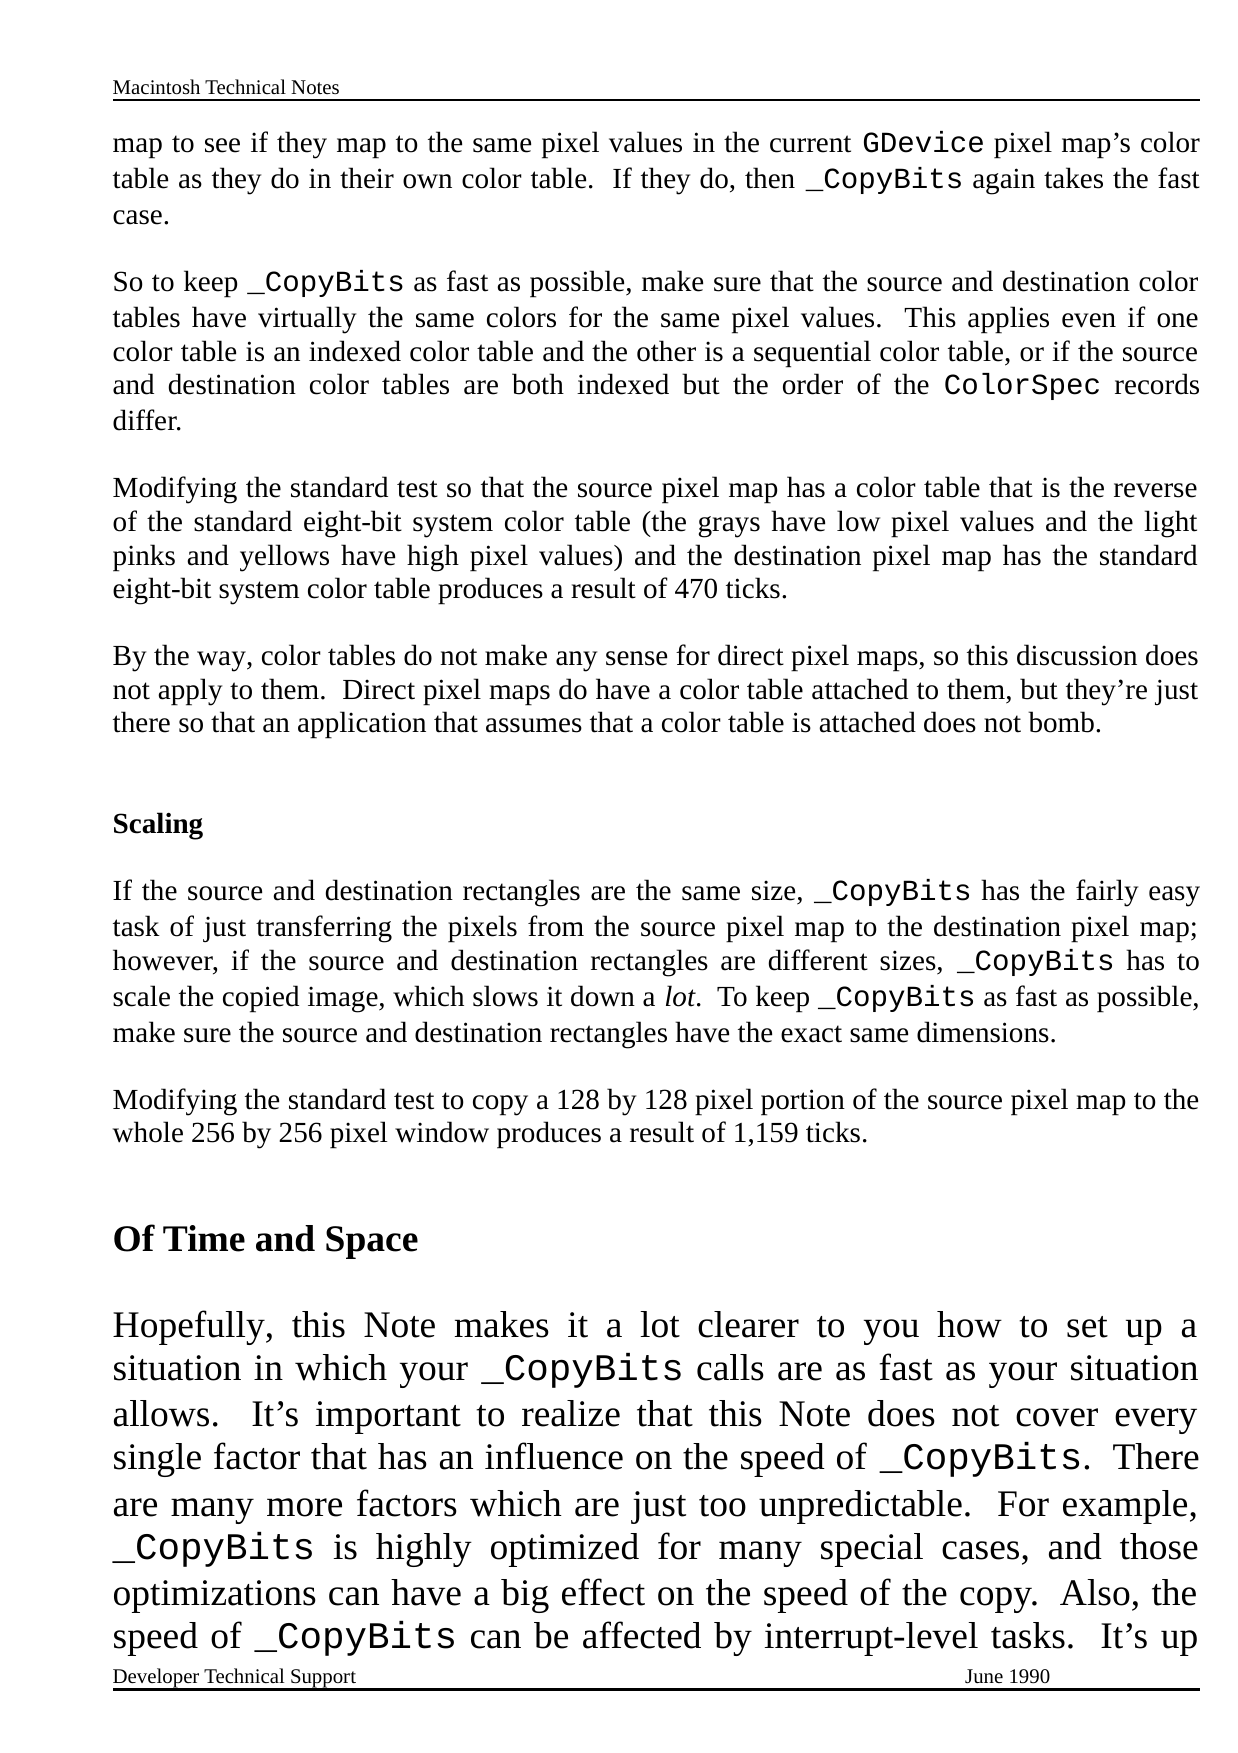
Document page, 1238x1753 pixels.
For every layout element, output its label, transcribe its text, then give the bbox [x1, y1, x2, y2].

text map to see if they map to the same pixel values in the current GDevice pixel map’s color table as they do in their own color table. If they do, then _CopyBits again takes the fast case. [112, 125, 1200, 231]
text Modifying the standard test to copy a 128 by 128 pixel portion of the source pixel map to the whole 256 by 256 pixel window produces a result of 1,159 ticks. [112, 1082, 1200, 1149]
text By the way, color tables do not make any sense for direct pixel maps, so this discussion does not apply to them. Direct pixel maps do have a color table attached to them, but they’re just there so that an application that assumes that a color table is attached does not bomb. [112, 638, 1200, 739]
text Scaling [112, 806, 1200, 839]
text So to keep _CopyBits as fast as possible, make sure that the source and destination color tables have virtually the same colors for the same pixel values. This applies even if one color table is an indexed color table and the other is a sequential color table, or if the source and destination color tables are both indexed but the order of the ColorSpec records differ. [112, 264, 1200, 437]
text Modifying the standard test so that the source pixel map has a color table that is the reverse of the standard eight-bit system color table (the grays have low pixel values and the light pinks and yellows have high pixel values) and the destination pixel map has the standard eight-bit system color table produces a result of 470 ticks. [112, 471, 1200, 605]
text Hopefully, this Note makes it a lot clearer to you how to set up a situation in which your _CopyBits calls are as fast as your situation allows. It’s important to realize that this Note does not cover every single factor that has an influence on the speed of _CopyBits. There are many more factors which are just too unpredictable. For example, _CopyBits is highly optimized for many special cases, and those optimizations can have a big effect on the speed of the copy. Also, the speed of _CopyBits can be affected by interrupt-level tasks. It’s up [112, 1302, 1200, 1660]
text Of Time and Space [112, 1216, 1200, 1259]
text If the source and destination rectangles are the same size, _CopyBits has the fairly easy task of just transferring the pixels from the source pixel map to the destination pixel map; however, if the source and destination rectangles are different sizes, _CopyBits has to scale the copied image, which slows it down a lot. To keep _CopyBits as fast as possible, make sure the source and destination rectangles have the exact same dimensions. [112, 873, 1200, 1048]
